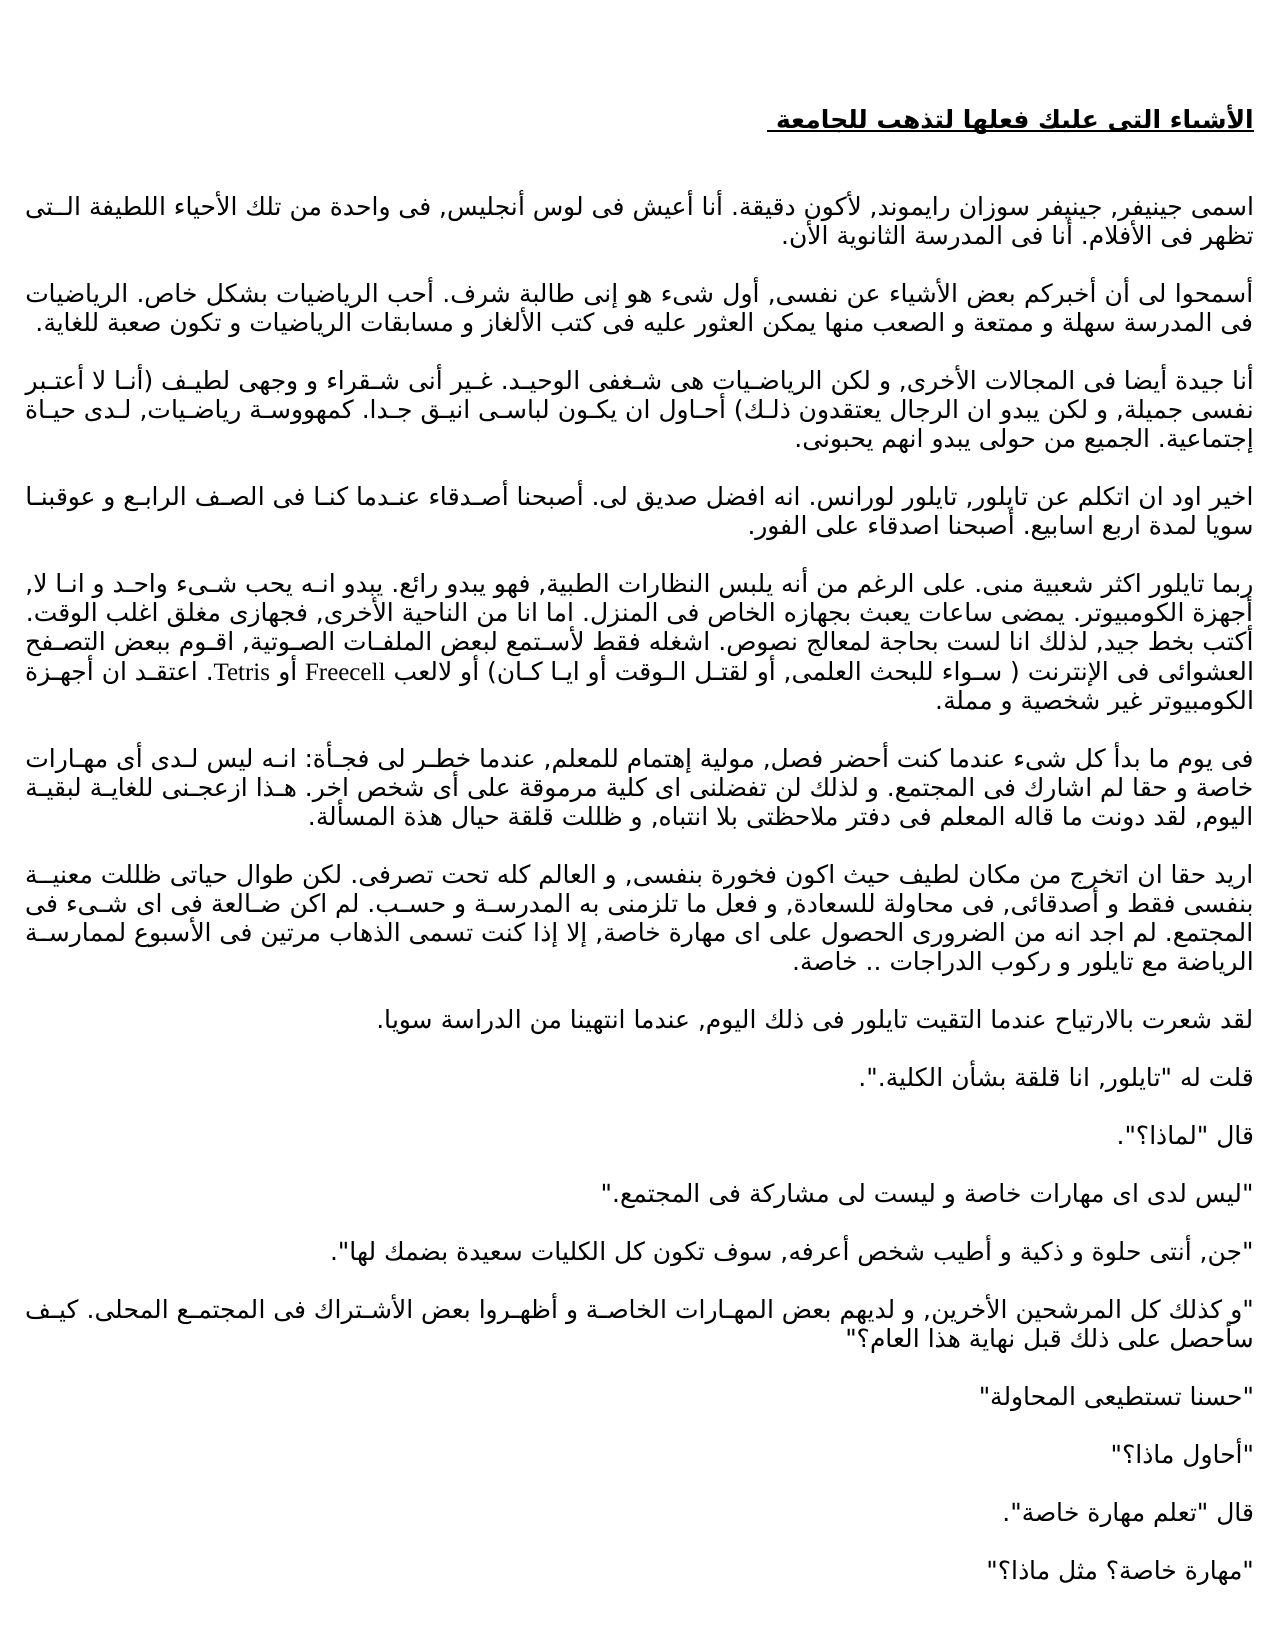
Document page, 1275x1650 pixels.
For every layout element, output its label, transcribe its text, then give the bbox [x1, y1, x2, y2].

text ربما تايلور اكثر شعبية منى. على الرغم من أنه يلبس النظارات الطبية, فهو يبدو رائع. يبدو انه يحب شىء واحد و انا لا, أجهزة الكومبيوتر. يمضى ساعات يعبث بجهازه الخاص فى المنزل. اما انا من الناحية الأخرى, فجهازى مغلق اغلب الوقت. أكتب بخط جيد, لذلك انا لست بحاجة لمعالج نصوص. اشغله فقط لأستمع لبعض الملفات الصوتية, اقوم ببعض التصفح العشوائى فى الإنترنت ( سواء للبحث العلمى, أو لقتل الوقت أو ايا كان) أو لالعب Freecell أو Tetris. اعتقد ان أجهزة الكومبيوتر غير شخصية و مملة. [25, 569, 1254, 715]
text "جن, أنتى حلوة و ذكية و أطيب شخص أعرفه, سوف تكون كل الكليات سعيدة بضمك لها". [25, 1237, 1254, 1266]
text اخير اود ان اتكلم عن تايلور, تايلور لورانس. انه افضل صديق لى. أصبحنا أصدقاء عندما كنا فى الصف الرابع و عوقبنا سويا لمدة اربع اسابيع. أصبحنا اصدقاء على الفور. [25, 482, 1254, 540]
text "حسنا تستطيعى المحاولة" [25, 1382, 1254, 1411]
text "ليس لدى اى مهارات خاصة و ليست لى مشاركة فى المجتمع." [25, 1179, 1254, 1208]
text أسمحوا لى أن أخبركم بعض الأشياء عن نفسى, أول شىء هو إنى طالبة شرف. أحب الرياضيات بشكل خاص. الرياضيات فى المدرسة سهلة و ممتعة و الصعب منها يمكن العثور عليه فى كتب الألغاز و مسابقات الرياضيات و تكون صعبة للغاية. [25, 279, 1254, 337]
text قال "تعلم مهارة خاصة". [25, 1498, 1254, 1527]
text الأشياء التى عليك فعلها لتذهب للجامعة [25, 105, 1254, 134]
text أنا جيدة أيضا فى المجالات الأخرى, و لكن الرياضيات هى شغفى الوحيد. غير أنى شقراء و وجهى لطيف (أنا لا أعتبر نفسى جميلة, و لكن يبدو ان الرجال يعتقدون ذلك) أحاول ان يكون لباسى انيق جدا. كمهووسة رياضيات, لدى حياة إجتماعية. الجميع من حولى يبدو انهم يحبونى. [25, 366, 1254, 453]
text قال "لماذا؟". [25, 1121, 1254, 1151]
text لقد شعرت بالارتياح عندما التقيت تايلور فى ذلك اليوم, عندما انتهينا من الدراسة سويا. [25, 1006, 1254, 1035]
text "أحاول ماذا؟" [25, 1440, 1254, 1469]
text قلت له "تايلور, انا قلقة بشأن الكلية.". [25, 1063, 1254, 1093]
text فى يوم ما بدأ كل شىء عندما كنت أحضر فصل, مولية إهتمام للمعلم, عندما خطر لى فجأة: انه ليس لدى أى مهارات خاصة و حقا لم اشارك فى المجتمع. و لذلك لن تفضلنى اى كلية مرموقة على أى شخص اخر. هذا ازعجنى للغاية لبقية اليوم, لقد دونت ما قاله المعلم فى دفتر ملاحظتى بلا انتباه, و ظللت قلقة حيال هذة المسألة. [25, 744, 1254, 831]
text اريد حقا ان اتخرج من مكان لطيف حيث اكون فخورة بنفسى, و العالم كله تحت تصرفى. لكن طوال حياتى ظللت معنية بنفسى فقط و أصدقائى, فى محاولة للسعادة, و فعل ما تلزمنى به المدرسة و حسب. لم اكن ضالعة فى اى شىء فى المجتمع. لم اجد انه من الضرورى الحصول على اى مهارة خاصة, إلا إذا كنت تسمى الذهاب مرتين فى الأسبوع لممارسة الرياضة مع تايلور و ركوب الدراجات .. خاصة. [25, 860, 1254, 977]
text "و كذلك كل المرشحين الأخرين, و لديهم بعض المهارات الخاصة و أظهروا بعض الأشتراك فى المجتمع المحلى. كيف سأحصل على ذلك قبل نهاية هذا العام؟" [25, 1295, 1254, 1353]
text اسمى جينيفر, جينيفر سوزان رايموند, ﻷكون دقيقة. أنا أعيش فى لوس أنجليس, فى واحدة من تلك الأحياء اللطيفة التى تظهر فى الأفلام. أنا فى المدرسة الثانوية الأن. [25, 192, 1254, 250]
text "مهارة خاصة؟ مثل ماذا؟" [25, 1556, 1254, 1585]
